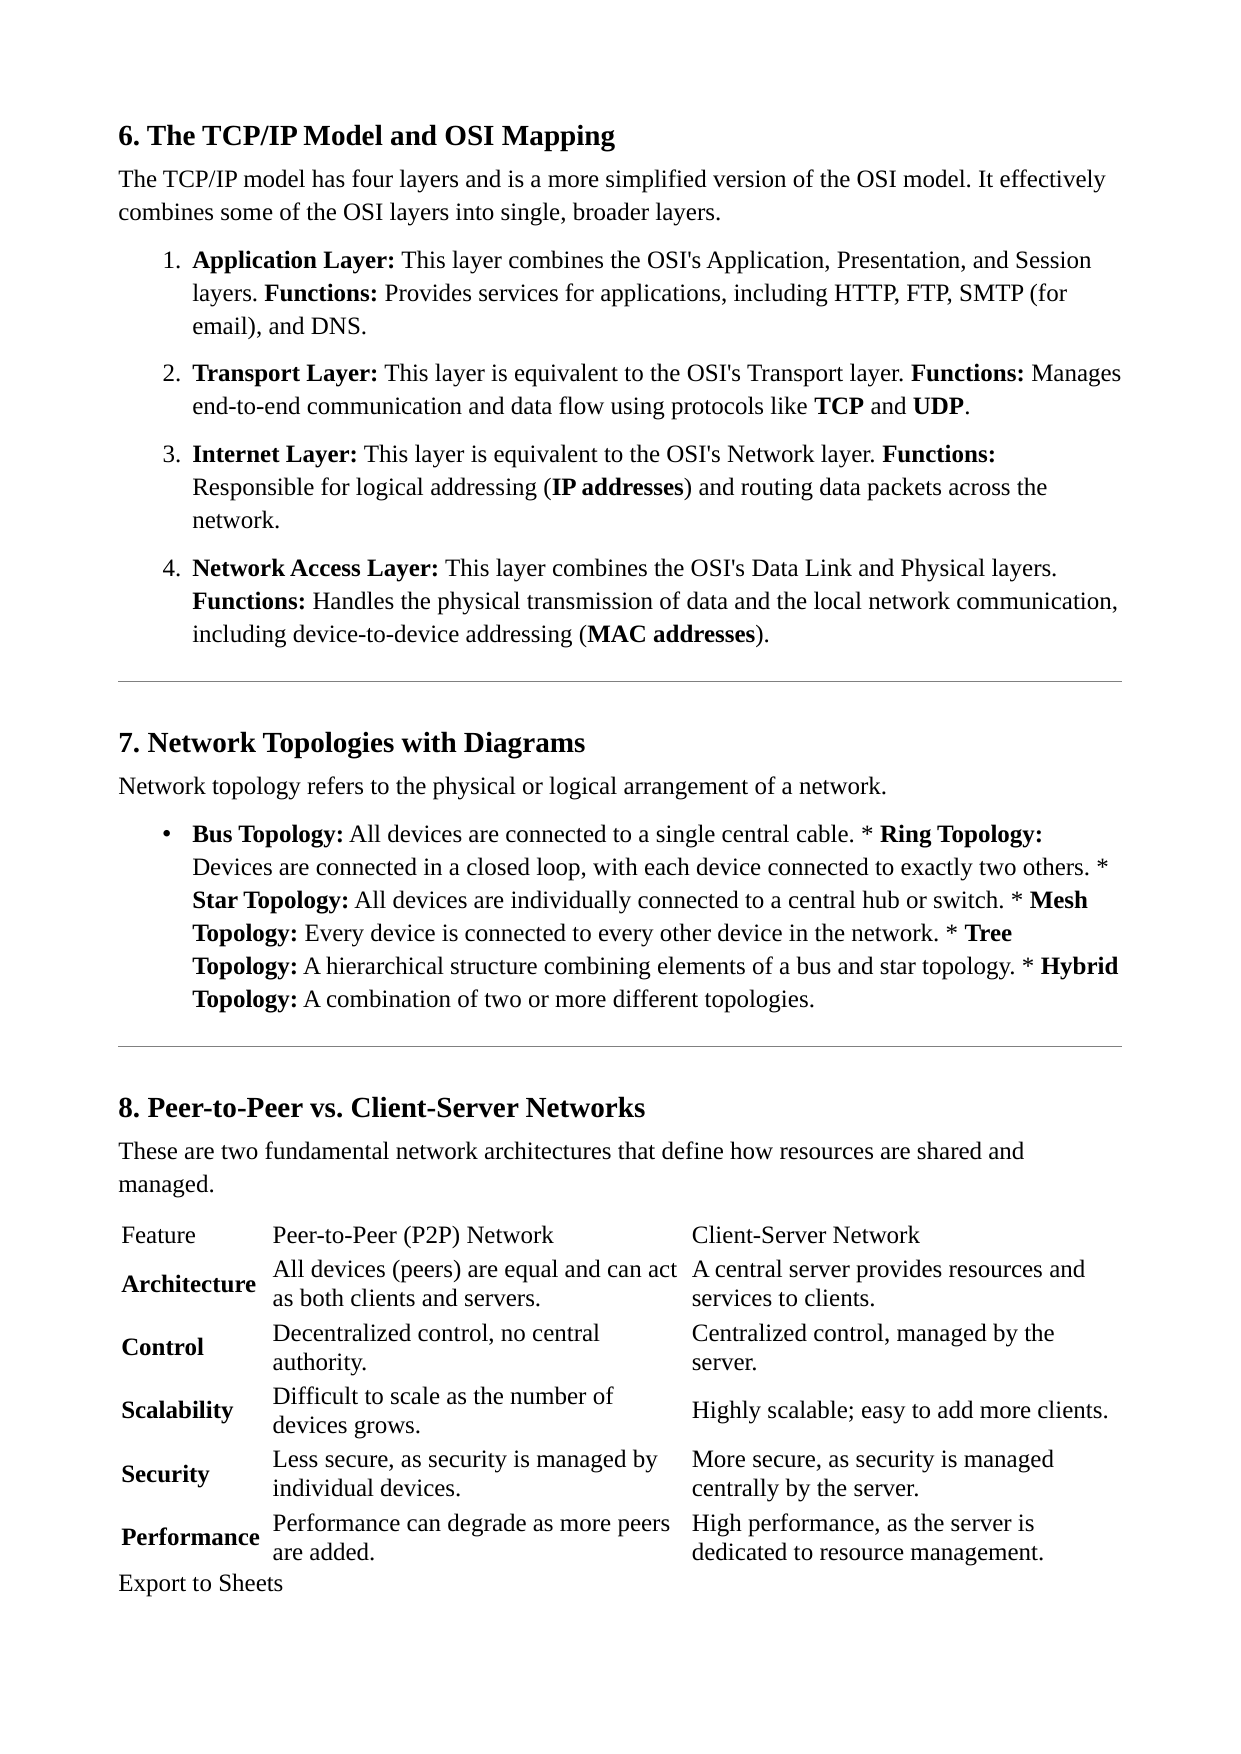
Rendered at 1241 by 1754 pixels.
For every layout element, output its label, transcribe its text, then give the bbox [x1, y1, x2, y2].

table_cell Performance can degrade as more peers are added. [270, 1505, 689, 1568]
table_header Peer-to-Peer (P2P) Network [270, 1217, 689, 1252]
text Export to Sheets [118, 1568, 1122, 1597]
table_header Client-Server Network [689, 1217, 1122, 1252]
table_cell High performance, as the server is dedicated to resource management. [689, 1505, 1122, 1568]
subtitle 7. Network Topologies with Diagrams [118, 725, 1122, 759]
table_cell Decentralized control, no central authority. [270, 1315, 689, 1378]
table_cell Security [118, 1442, 269, 1505]
subtitle 8. Peer-to-Peer vs. Client-Server Networks [118, 1090, 1122, 1124]
list Transport Layer: This layer is equivalent to the OSI's Transport layer. Functions: Manages end-to-end communication and data flow using protocols like TCP and UDP. [162, 358, 1122, 420]
list Bus Topology: All devices are connected to a single central cable. * Ring Topology: Devices are connected in a closed loop, with each device connected to exactly two others. * Star Topology: All devices are individually connected to a central hub or switch. * Mesh Topology: Every device is connected to every other device in the network. * Tree Topology: A hierarchical structure combining elements of a bus and star topology. * Hybrid Topology: A combination of two or more different topologies. [162, 819, 1122, 1013]
table_cell Control [118, 1315, 269, 1378]
list Internet Layer: This layer is equivalent to the OSI's Network layer. Functions: Responsible for logical addressing (IP addresses) and routing data packets across the network. [162, 439, 1122, 534]
table_cell More secure, as security is managed centrally by the server. [689, 1442, 1122, 1505]
table_cell Difficult to scale as the number of devices grows. [270, 1378, 689, 1442]
table_cell Centralized control, managed by the server. [689, 1315, 1122, 1378]
text Network topology refers to the physical or logical arrangement of a network. [118, 771, 1122, 800]
table_cell A central server provides resources and services to clients. [689, 1252, 1122, 1315]
table_cell Highly scalable; easy to add more clients. [689, 1378, 1122, 1442]
subtitle 6. The TCP/IP Model and OSI Mapping [118, 118, 1122, 152]
text These are two fundamental network architectures that define how resources are shared and managed. [118, 1136, 1122, 1198]
table_cell Scalability [118, 1378, 269, 1442]
table_cell Performance [118, 1505, 269, 1568]
list Network Access Layer: This layer combines the OSI's Data Link and Physical layers. Functions: Handles the physical transmission of data and the local network communication, including device-to-device addressing (MAC addresses). [162, 553, 1122, 647]
list Application Layer: This layer combines the OSI's Application, Presentation, and Session layers. Functions: Provides services for applications, including HTTP, FTP, SMTP (for email), and DNS. [162, 245, 1122, 339]
table_cell All devices (peers) are equal and can act as both clients and servers. [270, 1252, 689, 1315]
table_header Feature [118, 1217, 269, 1252]
text The TCP/IP model has four layers and is a more simplified version of the OSI model. It effectively combines some of the OSI layers into single, broader layers. [118, 164, 1122, 226]
table_cell Architecture [118, 1252, 269, 1315]
table_cell Less secure, as security is managed by individual devices. [270, 1442, 689, 1505]
